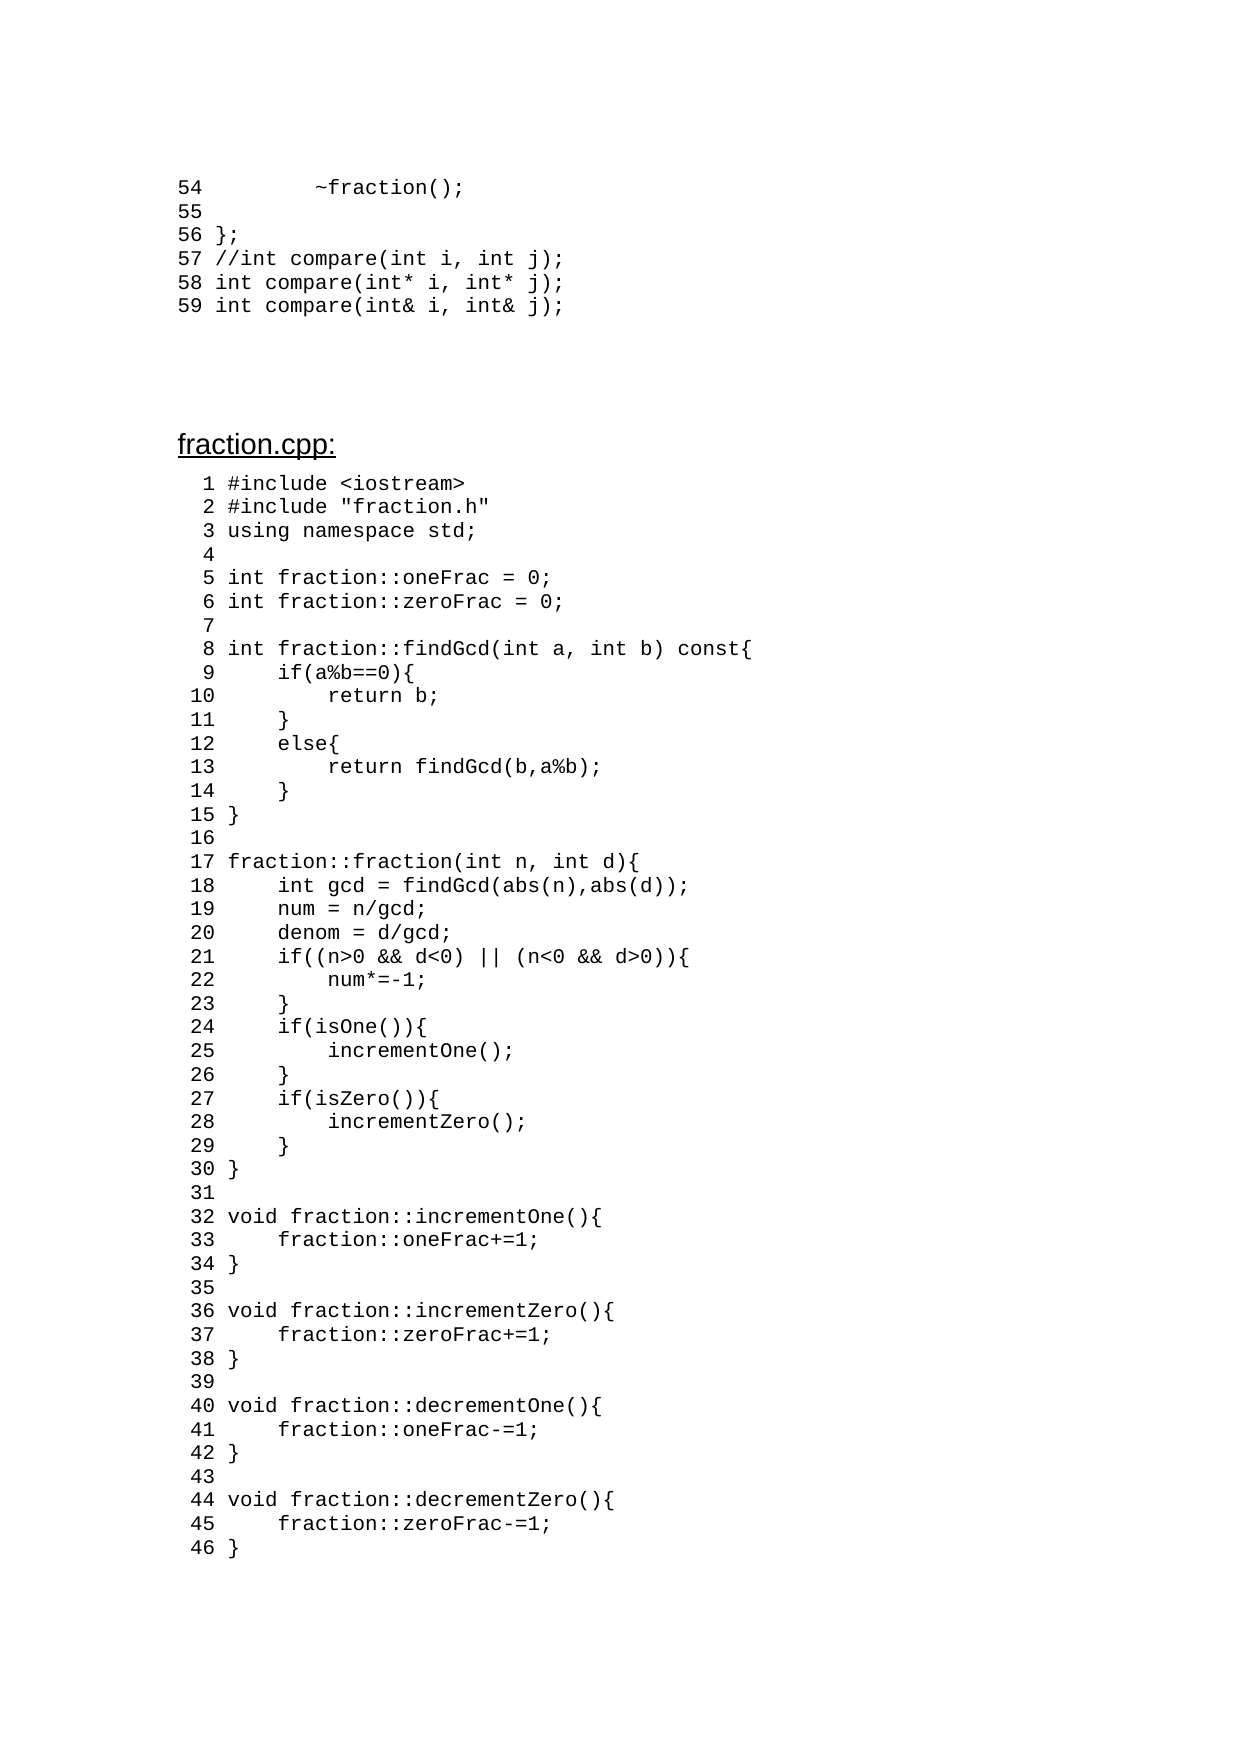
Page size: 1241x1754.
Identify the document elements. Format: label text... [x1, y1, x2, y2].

text 24 if(isOne()){ [177, 1017, 1122, 1040]
text 36 void fraction::incrementZero(){ [177, 1300, 1122, 1324]
text 55 [177, 201, 1122, 224]
text 35 [177, 1277, 1122, 1300]
text 26 } [177, 1064, 1122, 1087]
text 20 denom = d/gcd; [177, 922, 1122, 946]
text 19 num = n/gcd; [177, 898, 1122, 922]
text 5 int fraction::oneFrac = 0; [177, 567, 1122, 591]
text 18 int gcd = findGcd(abs(n),abs(d)); [177, 875, 1122, 898]
text 59 int compare(int& i, int& j); [177, 295, 1122, 319]
text 54 ~fraction(); [177, 177, 1122, 201]
text 11 } [177, 709, 1122, 733]
text 25 incrementOne(); [177, 1040, 1122, 1064]
text 31 [177, 1182, 1122, 1206]
text 32 void fraction::incrementOne(){ [177, 1206, 1122, 1229]
text 1 #include <iostream> [177, 473, 1122, 496]
text 17 fraction::fraction(int n, int d){ [177, 851, 1122, 875]
text 2 #include "fraction.h" [177, 496, 1122, 520]
text 39 [177, 1371, 1122, 1395]
subtitle fraction.cpp: [177, 427, 1122, 460]
text 34 } [177, 1253, 1122, 1277]
text 22 num*=-1; [177, 969, 1122, 993]
text 33 fraction::oneFrac+=1; [177, 1229, 1122, 1253]
text 13 return findGcd(b,a%b); [177, 756, 1122, 780]
text 10 return b; [177, 686, 1122, 709]
text 45 fraction::zeroFrac-=1; [177, 1513, 1122, 1537]
text 43 [177, 1466, 1122, 1489]
text 27 if(isZero()){ [177, 1087, 1122, 1111]
text 23 } [177, 993, 1122, 1017]
text 16 [177, 827, 1122, 851]
text 15 } [177, 804, 1122, 827]
text 46 } [177, 1537, 1122, 1560]
text 9 if(a%b==0){ [177, 662, 1122, 686]
text 37 fraction::zeroFrac+=1; [177, 1324, 1122, 1348]
text 3 using namespace std; [177, 520, 1122, 544]
text 6 int fraction::zeroFrac = 0; [177, 591, 1122, 614]
text 40 void fraction::decrementOne(){ [177, 1395, 1122, 1418]
text 7 [177, 614, 1122, 638]
text 29 } [177, 1135, 1122, 1158]
text 44 void fraction::decrementZero(){ [177, 1489, 1122, 1513]
text 42 } [177, 1442, 1122, 1466]
text 58 int compare(int* i, int* j); [177, 272, 1122, 295]
text 56 }; [177, 224, 1122, 248]
text 4 [177, 544, 1122, 567]
text 30 } [177, 1158, 1122, 1182]
text 28 incrementZero(); [177, 1111, 1122, 1135]
text 12 else{ [177, 733, 1122, 756]
text 21 if((n>0 && d<0) || (n<0 && d>0)){ [177, 946, 1122, 969]
text 38 } [177, 1348, 1122, 1371]
text 57 //int compare(int i, int j); [177, 248, 1122, 272]
text 8 int fraction::findGcd(int a, int b) const{ [177, 638, 1122, 662]
text 14 } [177, 780, 1122, 804]
text 41 fraction::oneFrac-=1; [177, 1418, 1122, 1442]
